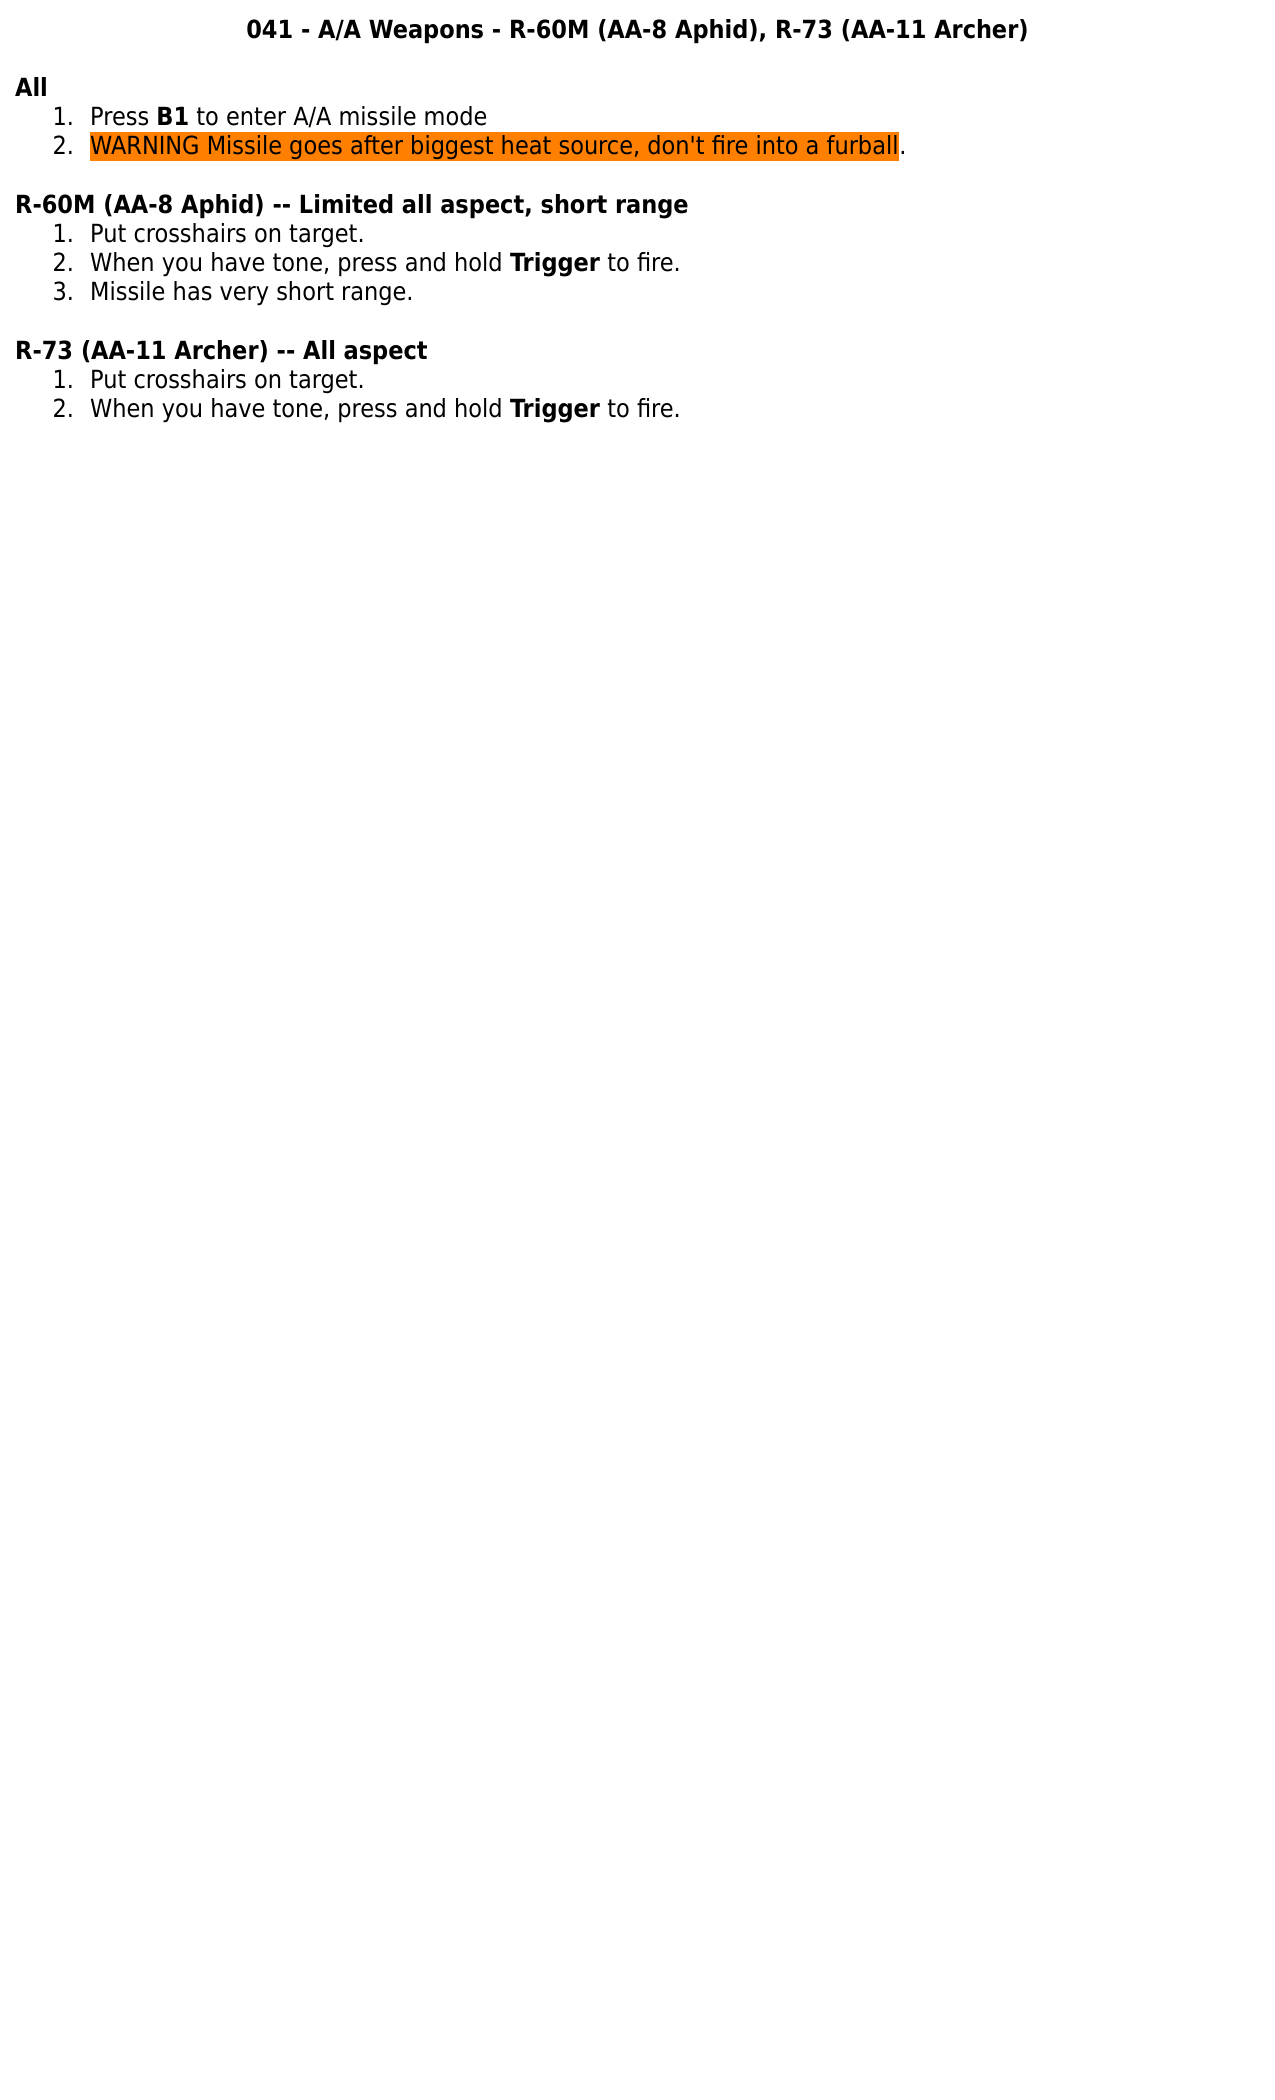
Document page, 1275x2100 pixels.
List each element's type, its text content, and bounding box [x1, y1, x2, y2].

list Press B1 to enter A/A missile mode [52, 102, 1260, 132]
list WARNING Missile goes after biggest heat source, don't fire into a furball. [52, 132, 1260, 161]
list Missile has very short range. [52, 277, 1260, 307]
list When you have tone, press and hold Trigger to fire. [52, 394, 1260, 423]
list Put crosshairs on target. [52, 365, 1260, 394]
text R-73 (AA-11 Archer) -- All aspect [15, 336, 1260, 365]
text R-60M (AA-8 Aphid) -- Limited all aspect, short range [15, 190, 1260, 219]
text All [15, 73, 1260, 102]
list When you have tone, press and hold Trigger to fire. [52, 248, 1260, 277]
text 041 - A/A Weapons - R-60M (AA-8 Aphid), R-73 (AA-11 Archer) [15, 15, 1260, 44]
list Put crosshairs on target. [52, 219, 1260, 248]
